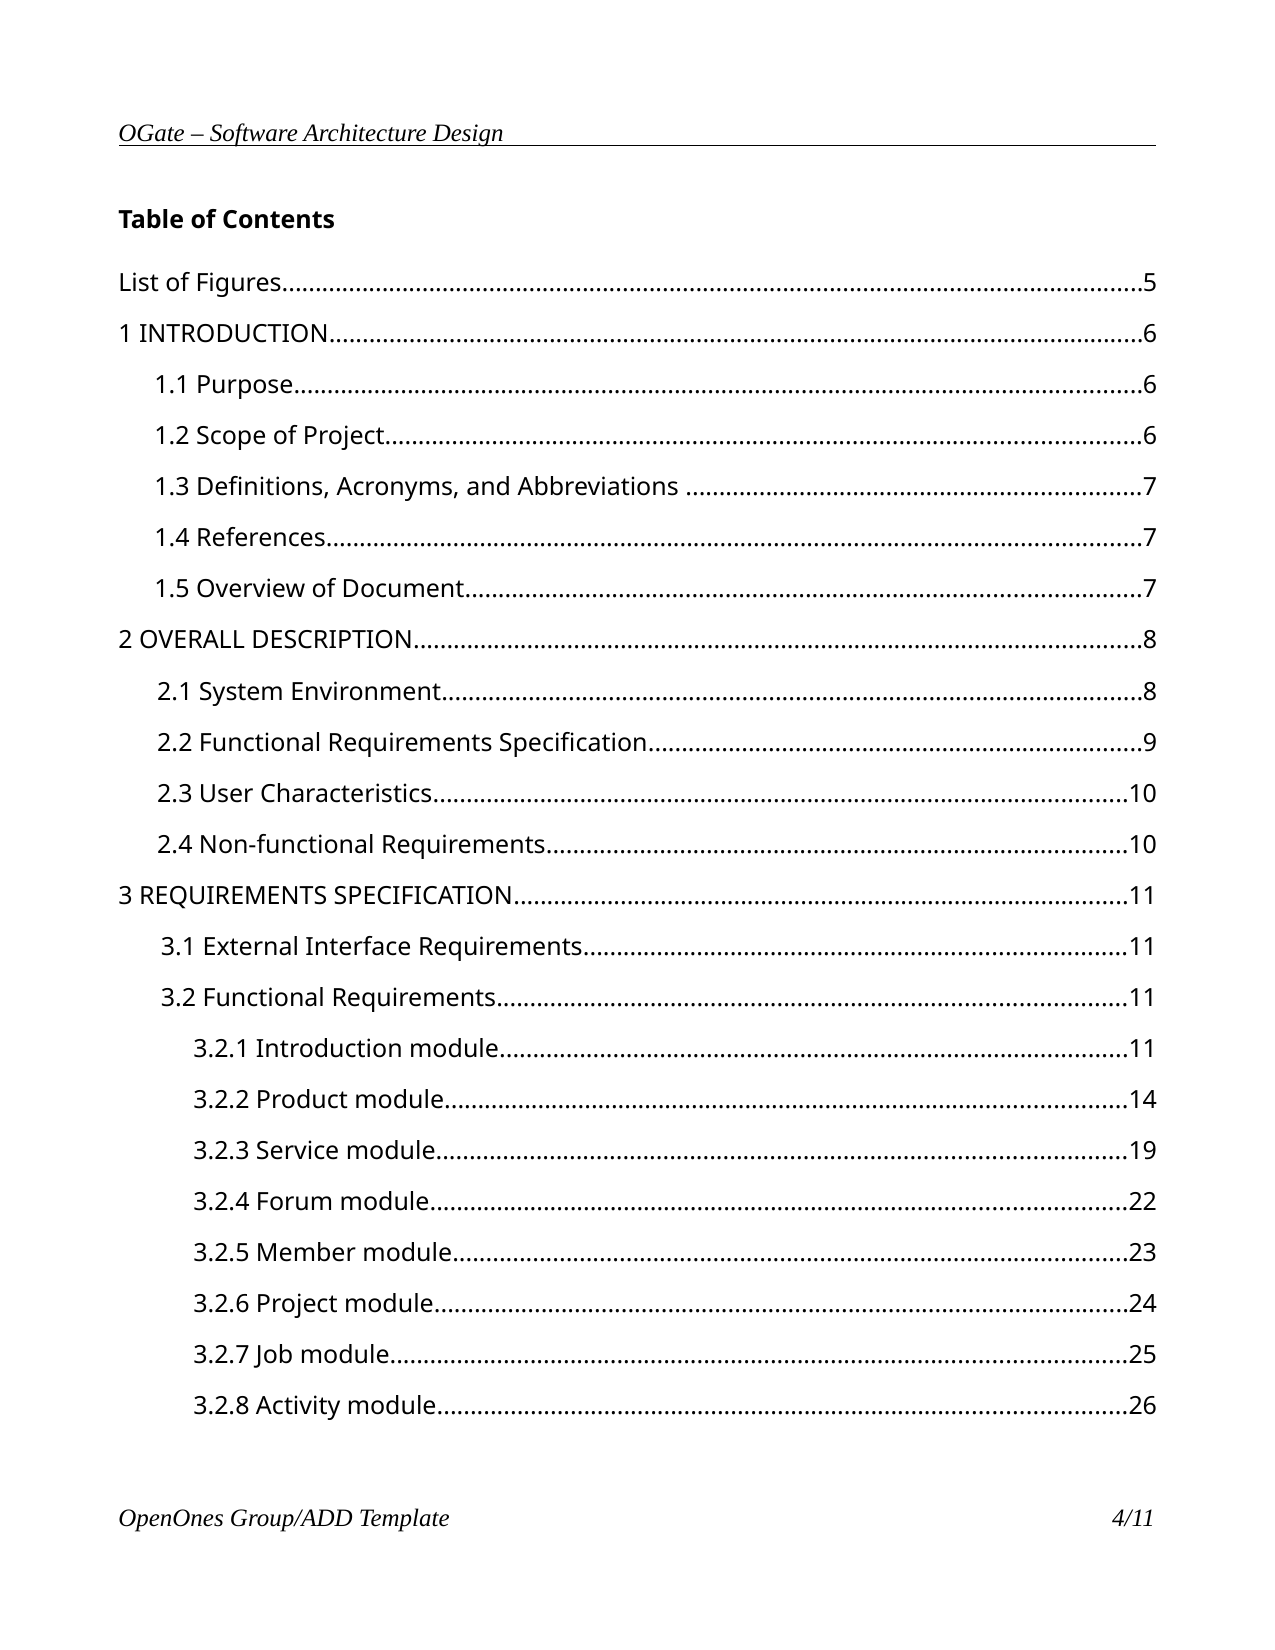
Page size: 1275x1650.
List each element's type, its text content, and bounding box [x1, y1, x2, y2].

text 3.2 Functional Requirements 11 [148, 979, 1157, 1013]
text 3 REQUIREMENTS SPECIFICATION 11 [118, 877, 1157, 911]
text 2.3 User Characteristics 10 [118, 775, 1157, 809]
text 1.4 References 7 [148, 520, 1157, 554]
subtitle Table of Contents [118, 201, 1157, 235]
text 1.3 Definitions, Acronyms, and Abbreviations 7 [148, 469, 1157, 503]
text 3.2.3 Service module 19 [148, 1133, 1157, 1167]
text 1.2 Scope of Project 6 [148, 418, 1157, 452]
text 3.2.8 Activity module 26 [148, 1388, 1157, 1422]
text 2.2 Functional Requirements Specification 9 [118, 724, 1157, 758]
text 1.5 Overview of Document 7 [148, 571, 1157, 605]
text List of Figures 5 [118, 265, 1157, 299]
text 3.2.5 Member module 23 [148, 1235, 1157, 1269]
text 3.2.2 Product module 14 [148, 1082, 1157, 1116]
text 3.2.7 Job module 25 [148, 1337, 1157, 1371]
text 3.2.1 Introduction module 11 [148, 1031, 1157, 1064]
text 2.1 System Environment 8 [118, 673, 1157, 707]
text 2.4 Non-functional Requirements 10 [118, 826, 1157, 860]
text 1.1 Purpose 6 [148, 367, 1157, 401]
text 3.2.6 Project module 24 [148, 1286, 1157, 1320]
text 3.2.4 Forum module 22 [148, 1184, 1157, 1218]
text 2 OVERALL DESCRIPTION 8 [118, 622, 1157, 656]
text 3.1 External Interface Requirements 11 [148, 928, 1157, 962]
text 1 INTRODUCTION 6 [118, 316, 1157, 350]
